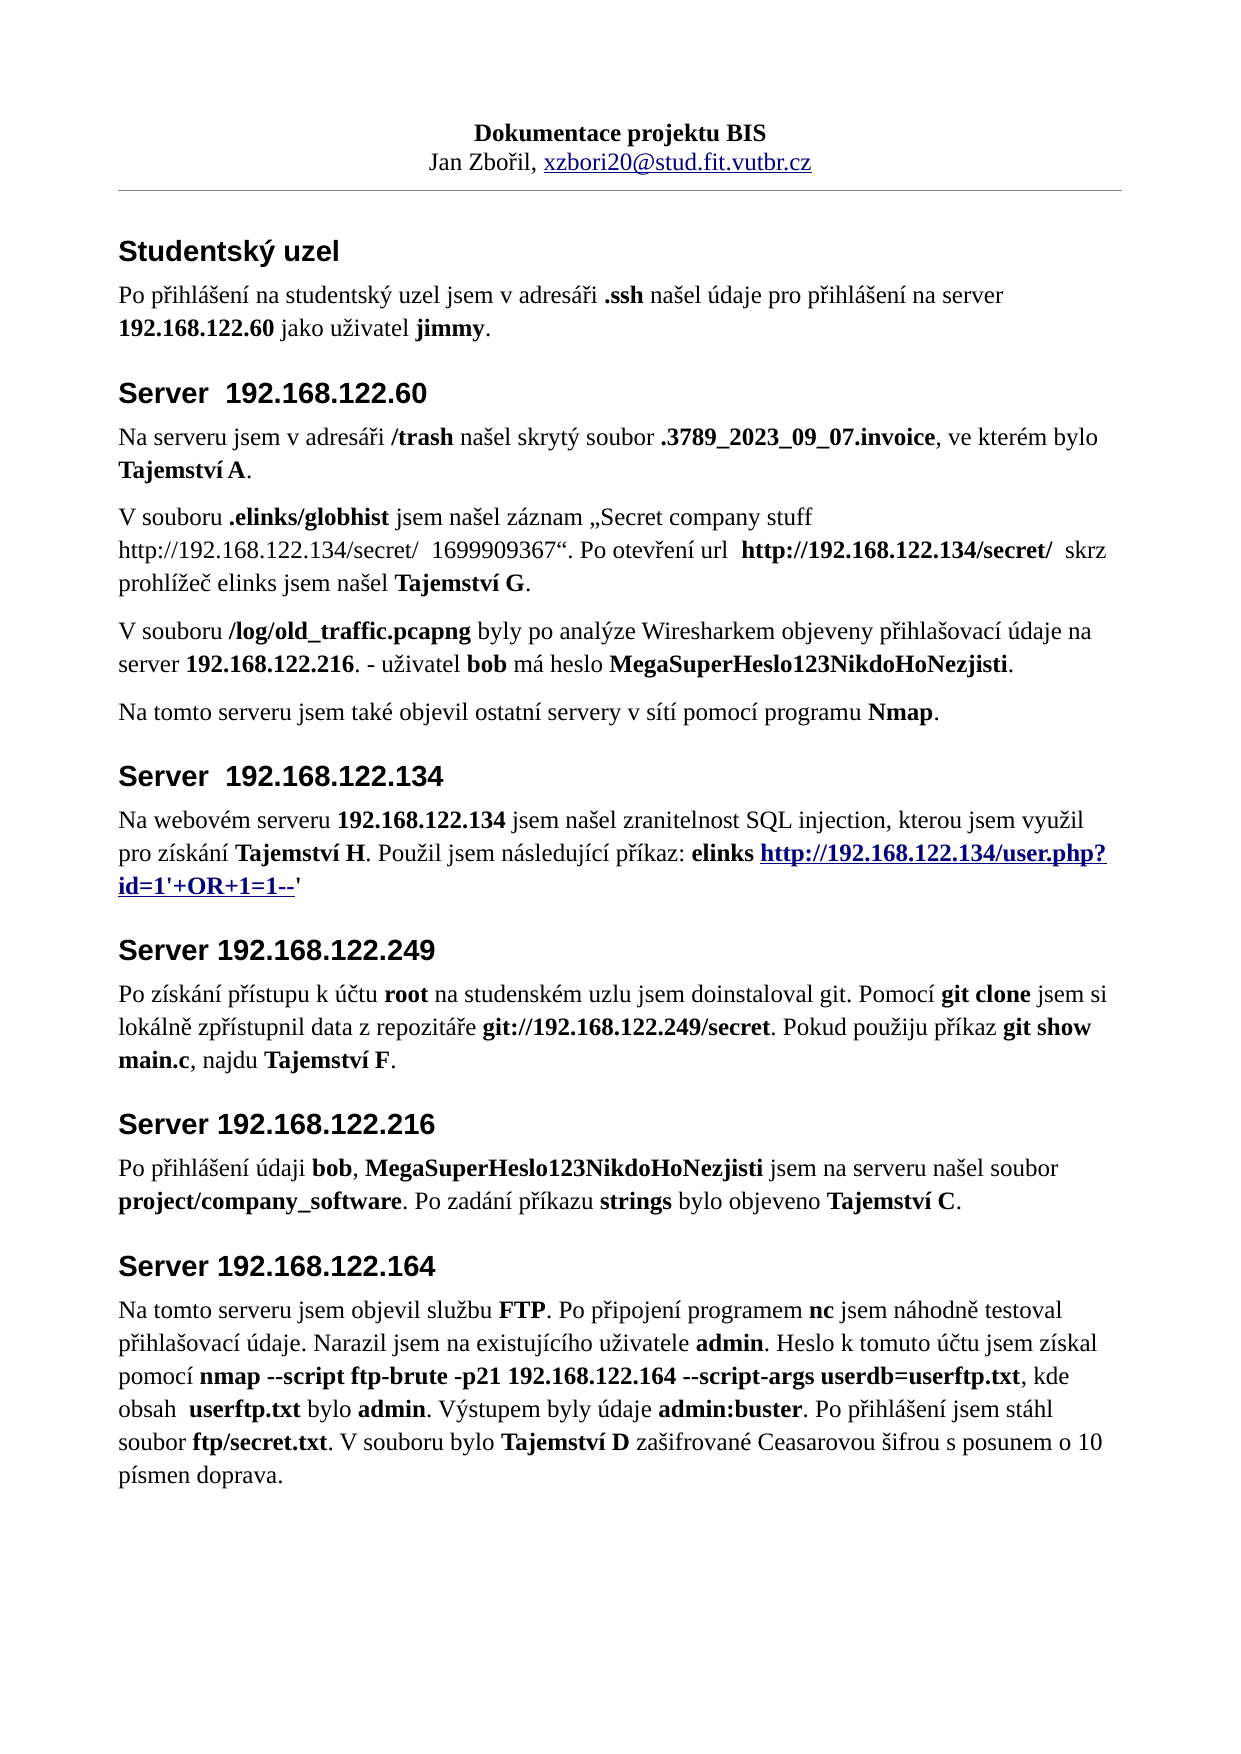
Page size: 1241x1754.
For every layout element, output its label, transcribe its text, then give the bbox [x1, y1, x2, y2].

text V souboru .elinks/globhist jsem našel záznam „Secret company stuff http://192.168.122.134/secret/ 1699909367“. Po otevření url http://192.168.122.134/secret/ skrz prohlížeč elinks jsem našel Tajemství G. [118, 502, 1122, 597]
text Po přihlášení na studentský uzel jsem v adresáři .ssh našel údaje pro přihlášení na server 192.168.122.60 jako uživatel jimmy. [118, 281, 1122, 342]
subtitle Server 192.168.122.134 [118, 759, 1122, 792]
text Na tomto serveru jsem také objevil ostatní servery v sítí pomocí programu Nmap. [118, 697, 1122, 725]
subtitle Server 192.168.122.60 [118, 376, 1122, 409]
subtitle Server 192.168.122.164 [118, 1249, 1122, 1282]
text Jan Zbořil, xzbori20@stud.fit.vutbr.cz [118, 147, 1122, 176]
text V souboru /log/old_traffic.pcapng byly po analýze Wiresharkem objeveny přihlašovací údaje na server 192.168.122.216. - uživatel bob má heslo MegaSuperHeslo123NikdoHoNezjisti. [118, 616, 1122, 678]
text Na tomto serveru jsem objevil službu FTP. Po připojení programem nc jsem náhodně testoval přihlašovací údaje. Narazil jsem na existujícího uživatele admin. Heslo k tomuto účtu jsem získal pomocí nmap --script ftp-brute -p21 192.168.122.164 --script-args userdb=userftp.txt, kde obsah userftp.txt bylo admin. Výstupem byly údaje admin:buster. Po přihlášení jsem stáhl soubor ftp/secret.txt. V souboru bylo Tajemství D zašifrované Ceasarovou šifrou s posunem o 10 písmen doprava. [118, 1295, 1122, 1488]
text Na serveru jsem v adresáři /trash našel skrytý soubor .3789_2023_09_07.invoice, ve kterém bylo Tajemství A. [118, 422, 1122, 483]
subtitle Studentský uzel [118, 234, 1122, 268]
text Dokumentace projektu BIS [118, 118, 1122, 147]
subtitle Server 192.168.122.249 [118, 933, 1122, 967]
text Po přihlášení údaji bob, MegaSuperHeslo123NikdoHoNezjisti jsem na serveru našel soubor project/company_software. Po zadání příkazu strings bylo objeveno Tajemství C. [118, 1153, 1122, 1215]
subtitle Server 192.168.122.216 [118, 1107, 1122, 1141]
text Po získání přístupu k účtu root na studenském uzlu jsem doinstaloval git. Pomocí git clone jsem si lokálně zpřístupnil data z repozitáře git://192.168.122.249/secret. Pokud použiju příkaz git show main.c, najdu Tajemství F. [118, 979, 1122, 1074]
text Na webovém serveru 192.168.122.134 jsem našel zranitelnost SQL injection, kterou jsem využil pro získání Tajemství H. Použil jsem následující příkaz: elinks http://192.168.122.134/user.php?id=1'+OR+1=1--' [118, 805, 1122, 900]
